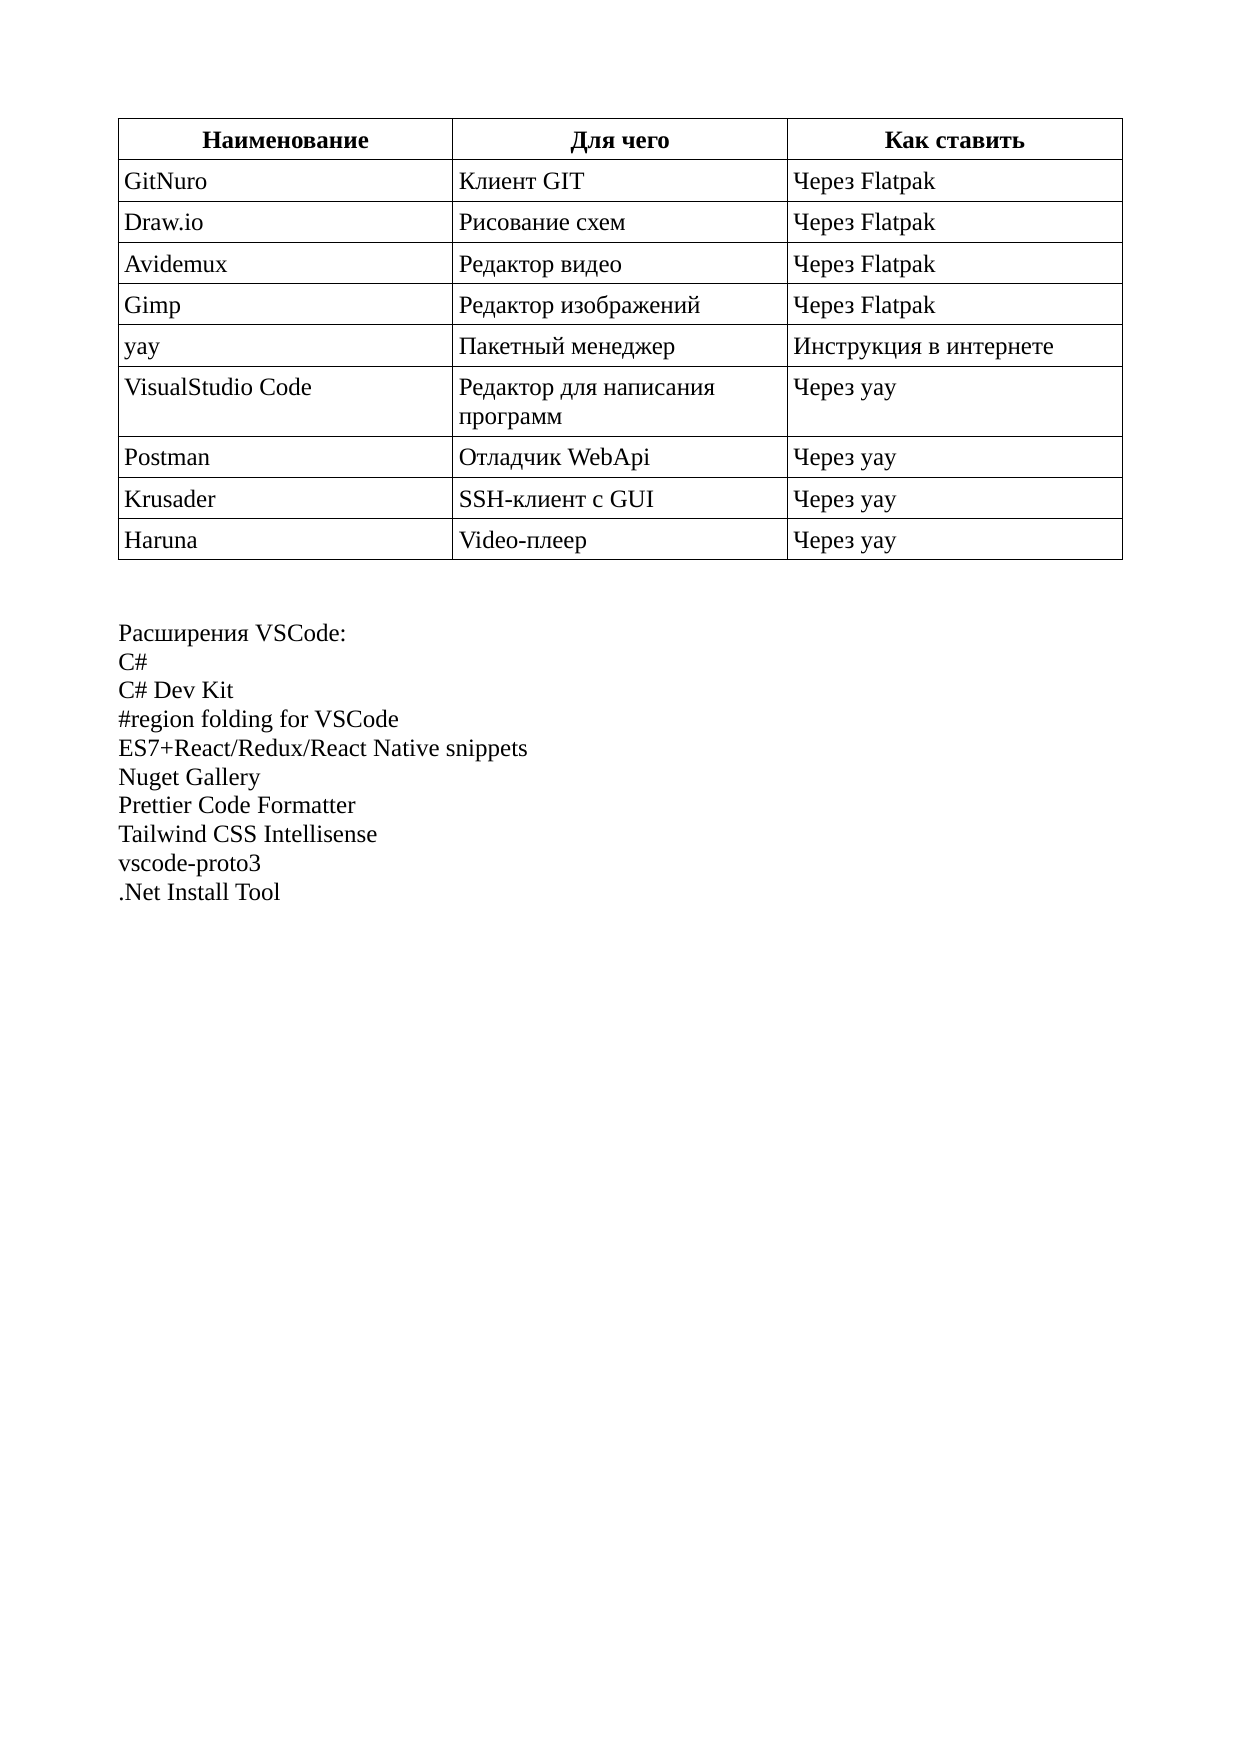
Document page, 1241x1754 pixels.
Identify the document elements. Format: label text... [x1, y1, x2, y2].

table_cell Gimp [119, 284, 452, 324]
table_cell Через yay [788, 437, 1122, 477]
text Tailwind CSS Intellisense [118, 819, 1122, 848]
table_cell Через yay [788, 519, 1122, 559]
text #region folding for VSCode [118, 704, 1122, 733]
table_cell Через yay [788, 367, 1122, 436]
text Расширения VSCode: [118, 618, 1122, 647]
table_cell SSH-клиент с GUI [453, 478, 787, 518]
text Nuget Gallery [118, 762, 1122, 790]
table_cell Через Flatpak [788, 160, 1122, 201]
table_header Как ставить [788, 119, 1122, 159]
table_cell Пакетный менеджер [453, 325, 787, 366]
table_cell Avidemux [119, 243, 452, 283]
table_cell Редактор для написания программ [453, 367, 787, 436]
table_cell Через Flatpak [788, 202, 1122, 242]
table_cell GitNuro [119, 160, 452, 201]
text C# Dev Kit [118, 675, 1122, 704]
text .Net Install Tool [118, 877, 1122, 905]
table_cell Рисование схем [453, 202, 787, 242]
table_cell Редактор видео [453, 243, 787, 283]
table_cell Отладчик WebApi [453, 437, 787, 477]
table_cell Postman [119, 437, 452, 477]
text vscode-proto3 [118, 848, 1122, 877]
table_cell yay [119, 325, 452, 366]
text Prettier Code Formatter [118, 790, 1122, 819]
table_header Для чего [453, 119, 787, 159]
table_cell VisualStudio Code [119, 367, 452, 436]
table_cell Инструкция в интернете [788, 325, 1122, 366]
table_cell Video-плеер [453, 519, 787, 559]
table_cell Клиент GIT [453, 160, 787, 201]
text C# [118, 647, 1122, 675]
table_cell Krusader [119, 478, 452, 518]
table_cell Через Flatpak [788, 284, 1122, 324]
table_cell Редактор изображений [453, 284, 787, 324]
table_cell Через Flatpak [788, 243, 1122, 283]
table_cell Через yay [788, 478, 1122, 518]
table_cell Draw.io [119, 202, 452, 242]
text ES7+React/Redux/React Native snippets [118, 733, 1122, 762]
table_cell Haruna [119, 519, 452, 559]
table_header Наименование [119, 119, 452, 159]
